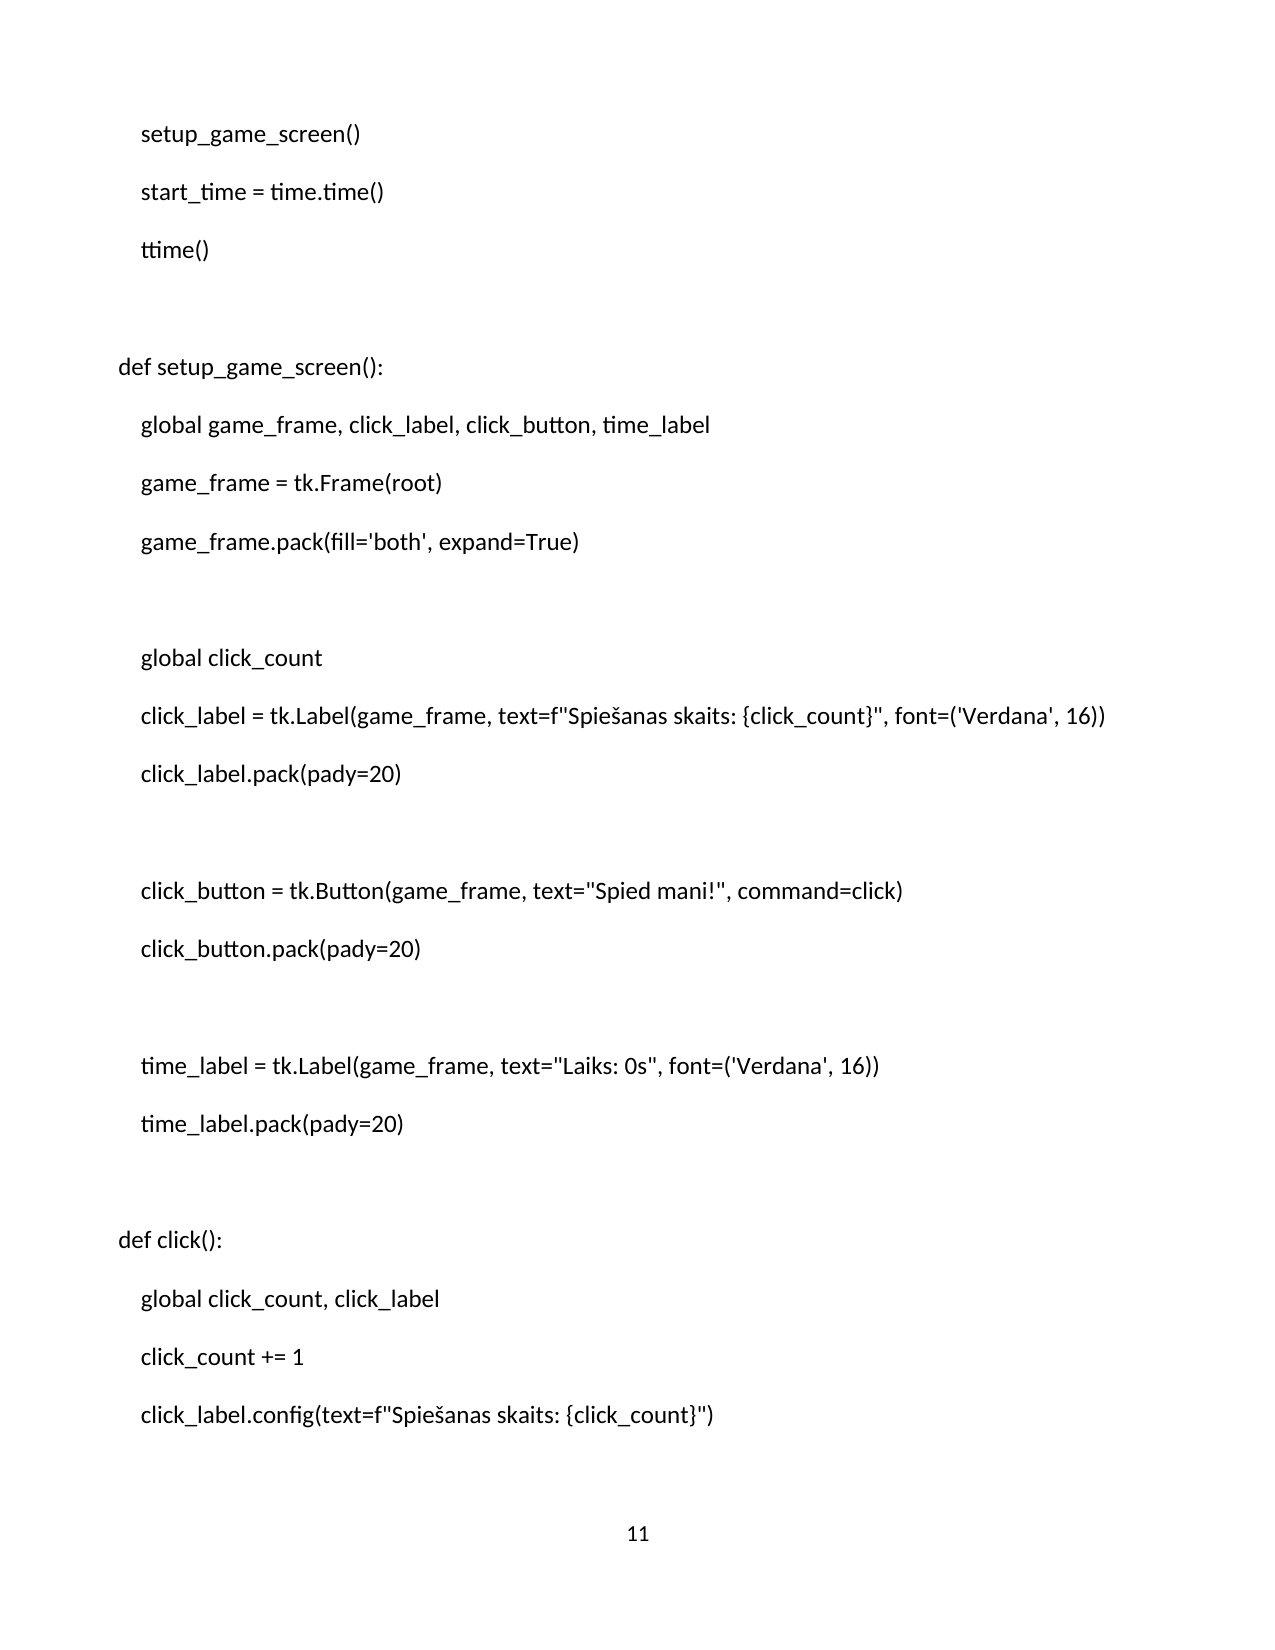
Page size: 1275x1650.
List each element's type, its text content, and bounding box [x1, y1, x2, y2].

text setup_game_screen() [118, 118, 1157, 149]
text game_frame.pack(fill='both', expand=True) [118, 526, 1157, 556]
text global game_frame, click_label, click_button, time_label [118, 409, 1157, 440]
text def setup_game_screen(): [118, 351, 1157, 382]
text click_label.pack(pady=20) [118, 759, 1157, 789]
text click_label = tk.Label(game_frame, text=f"Spiešanas skaits: {click_count}", font=('Verdana', 16)) [118, 700, 1157, 731]
text click_label.config(text=f"Spiešanas skaits: {click_count}") [118, 1399, 1157, 1430]
text global click_count, click_label [118, 1283, 1157, 1313]
text click_button.pack(pady=20) [118, 933, 1157, 964]
text time_label = tk.Label(game_frame, text="Laiks: 0s", font=('Verdana', 16)) [118, 1050, 1157, 1080]
text click_button = tk.Button(game_frame, text="Spied mani!", command=click) [118, 875, 1157, 906]
text start_time = time.time() [118, 176, 1157, 207]
text click_count += 1 [118, 1341, 1157, 1371]
text def click(): [118, 1224, 1157, 1255]
text game_frame = tk.Frame(root) [118, 467, 1157, 498]
text global click_count [118, 642, 1157, 673]
text ttime() [118, 234, 1157, 265]
text time_label.pack(pady=20) [118, 1108, 1157, 1138]
